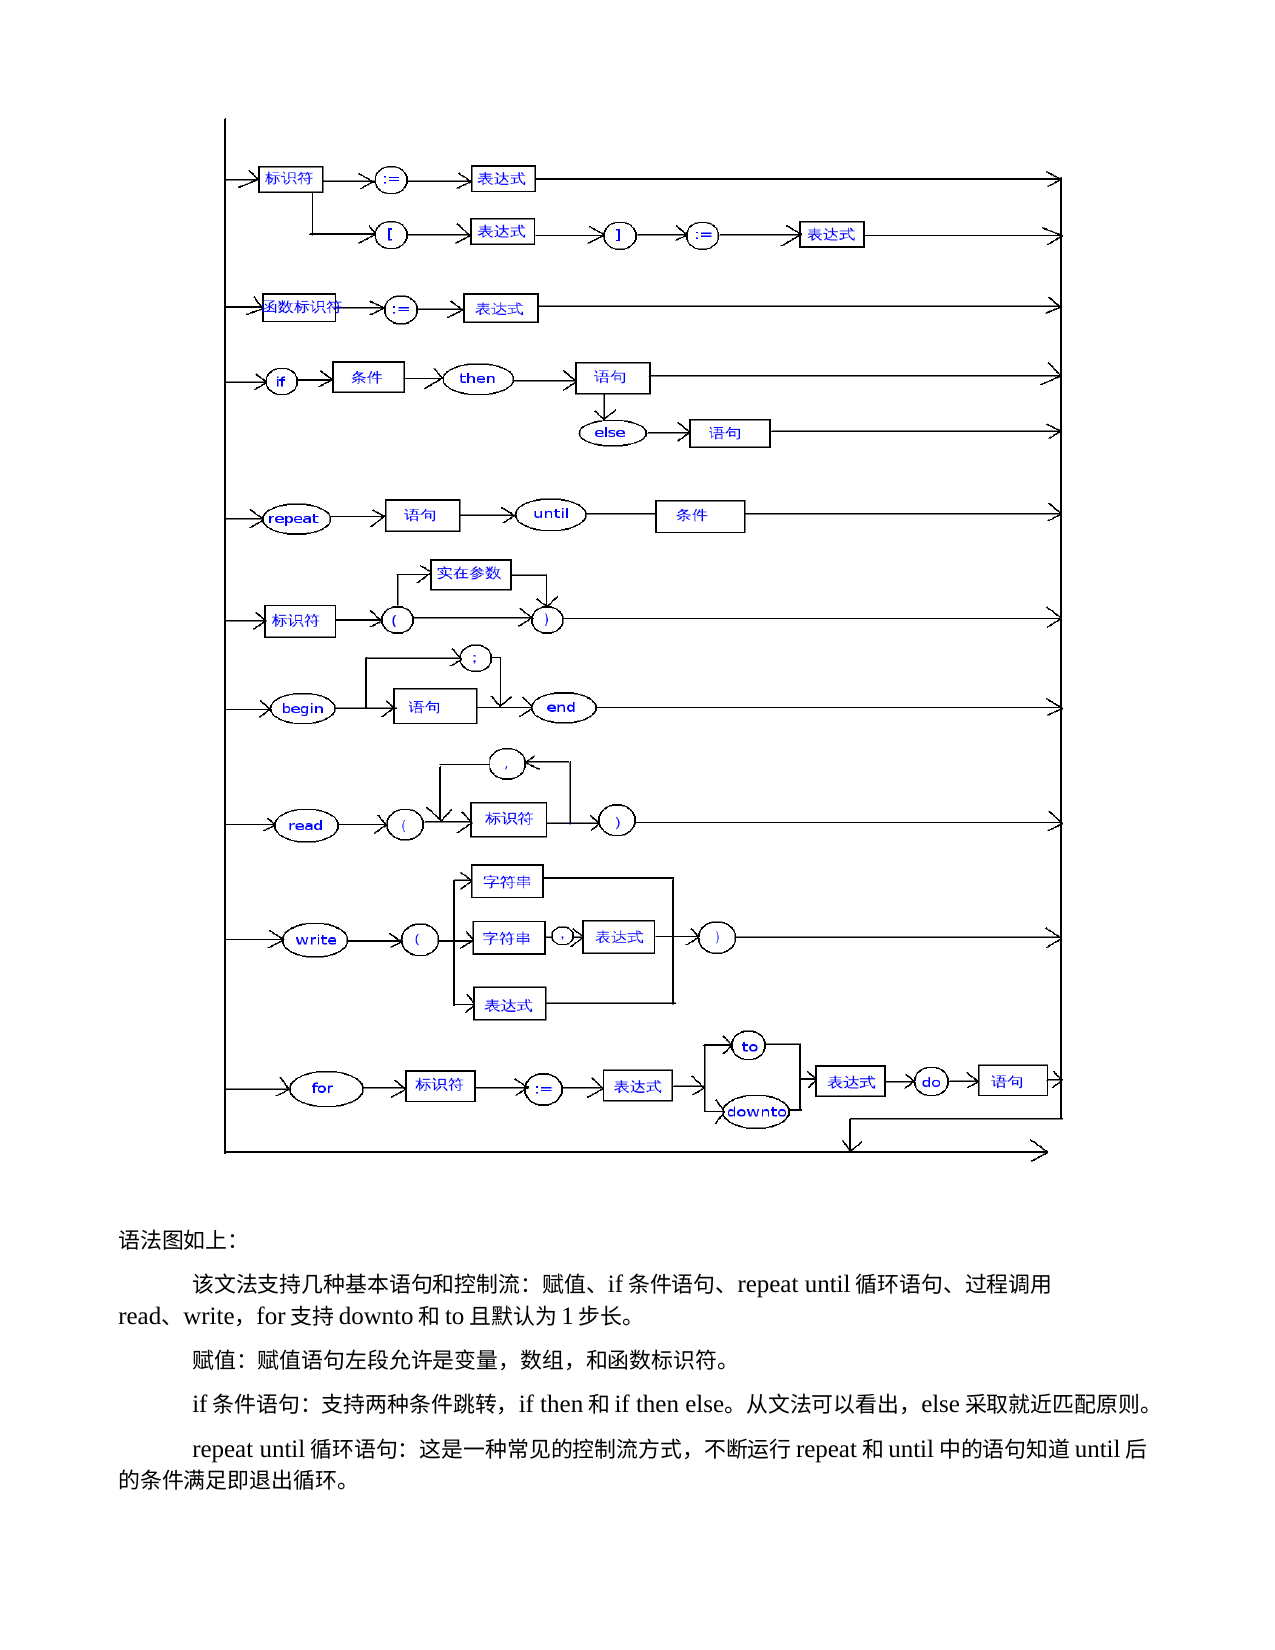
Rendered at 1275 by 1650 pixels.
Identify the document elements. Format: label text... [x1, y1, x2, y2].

text if条件语句：支持两种条件跳转，if then和if then else。从文法可以看出，else采取就近匹配原则。 [118, 1387, 1157, 1419]
text 该文法支持几种基本语句和控制流：赋值、if条件语句、repeat until循环语句、过程调用read、write，for支持downto和to且默认为1步长。 [118, 1267, 1157, 1331]
text 语法图如上： [118, 1223, 1157, 1255]
text repeat until循环语句：这是一种常见的控制流方式，不断运行repeat和until中的语句知道until后的条件满足即退出循环。 [118, 1432, 1157, 1495]
picture [210, 118, 1065, 1182]
text 赋值：赋值语句左段允许是变量，数组，和函数标识符。 [118, 1343, 1157, 1375]
